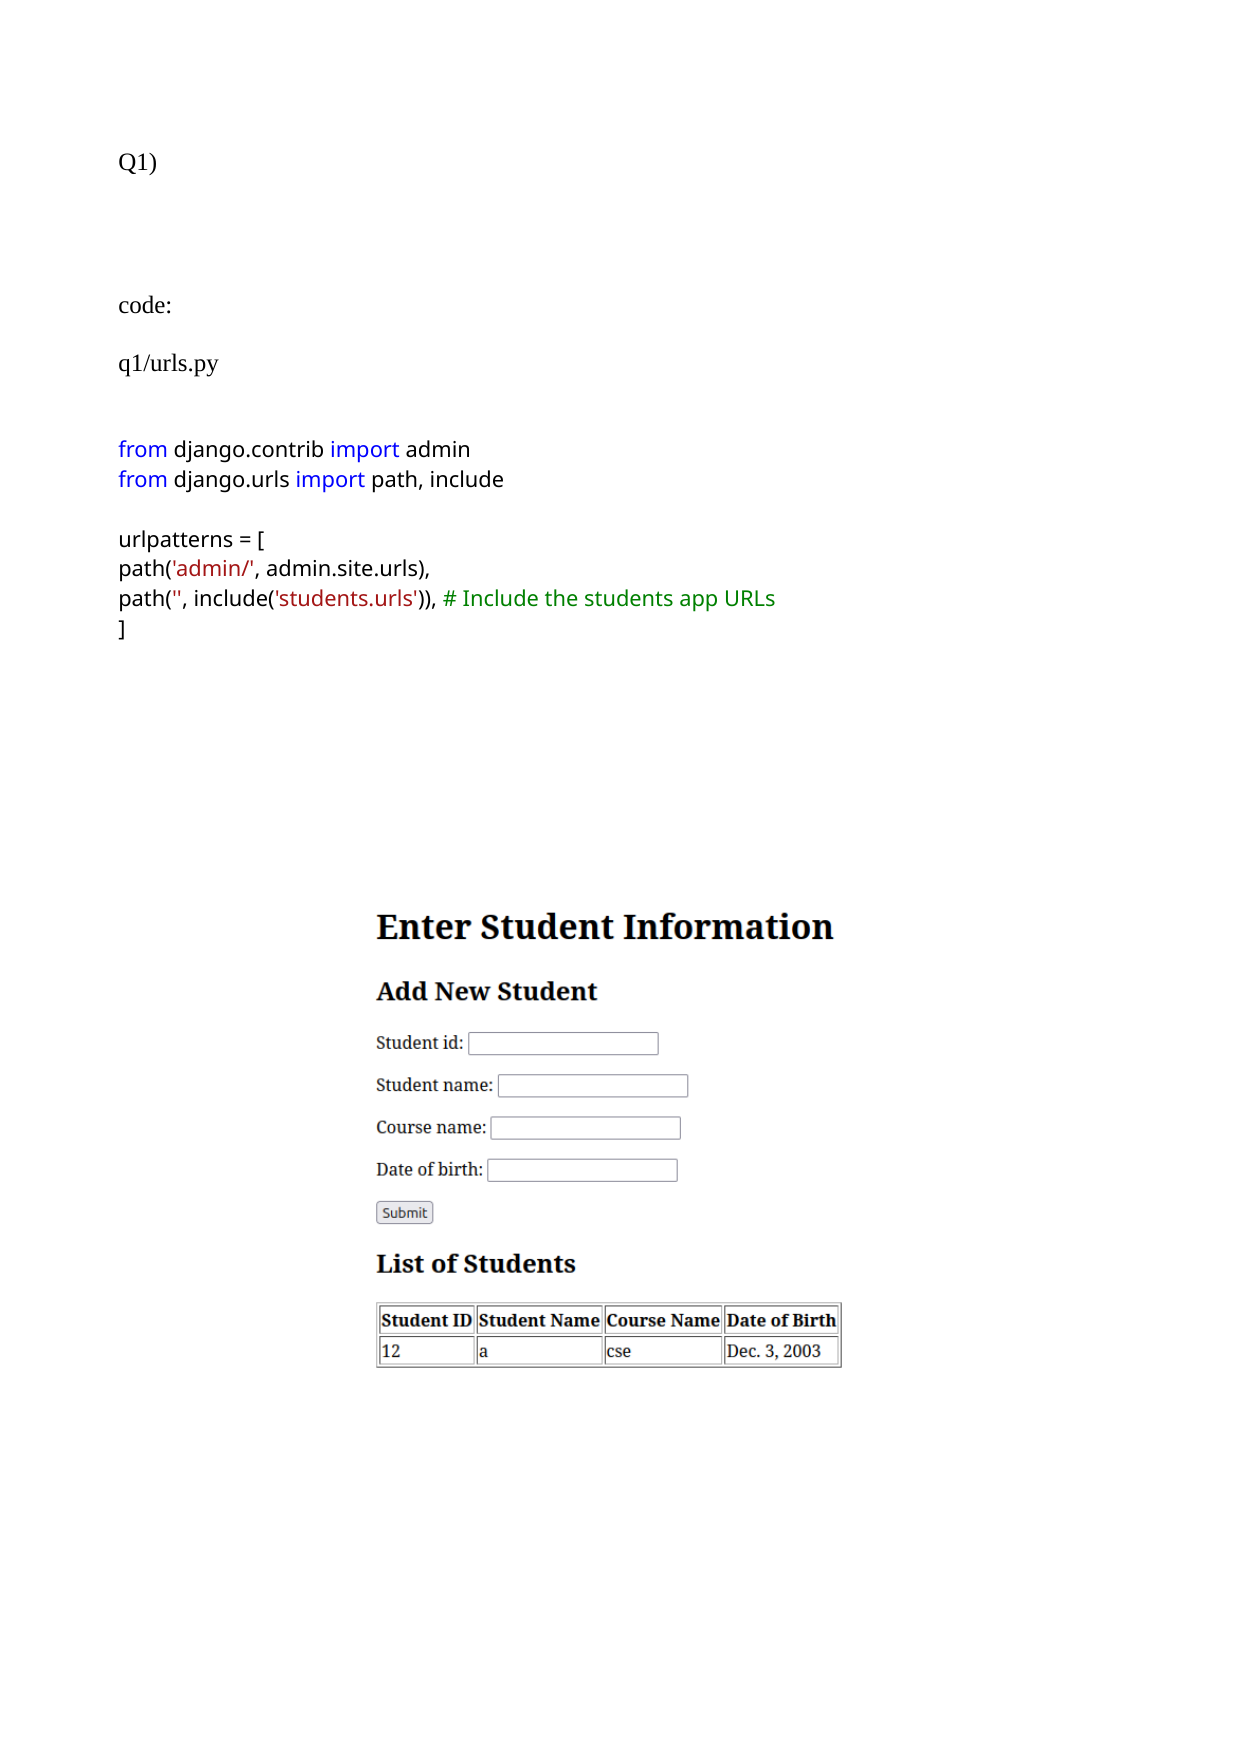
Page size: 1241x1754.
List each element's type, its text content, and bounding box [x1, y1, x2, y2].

text urlpatterns = [ [118, 524, 1122, 553]
text from django.urls import path, include [118, 464, 1122, 494]
text ] [118, 613, 1122, 643]
text path('admin/', admin.site.urls), [118, 553, 1122, 583]
text q1/urls.py [118, 348, 1122, 377]
text Q1) [118, 147, 1122, 176]
text from django.contrib import admin [118, 434, 1122, 464]
picture [372, 899, 956, 1411]
text code: [118, 291, 1122, 319]
text path('', include('students.urls')), # Include the students app URLs [118, 583, 1122, 613]
